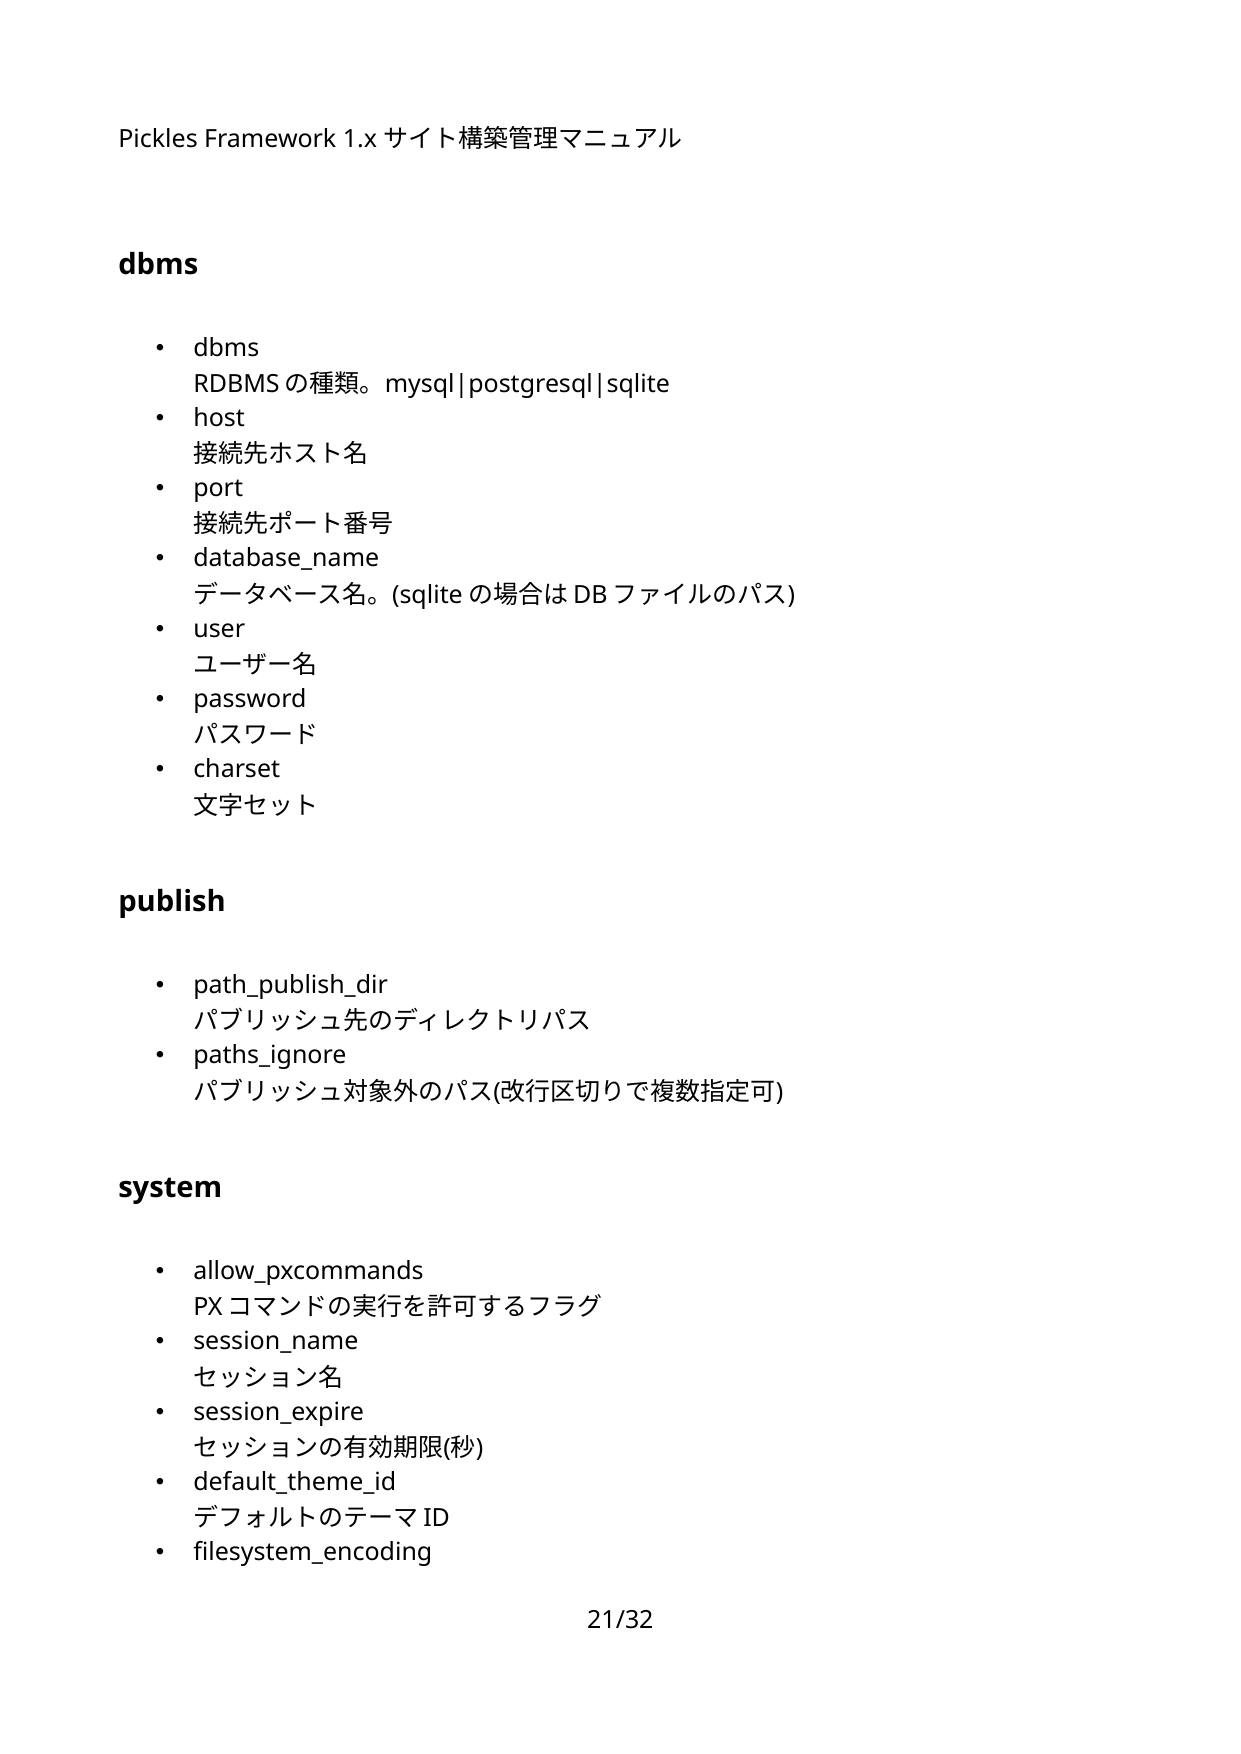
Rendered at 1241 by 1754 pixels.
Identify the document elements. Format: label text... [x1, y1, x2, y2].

list charset 文字セット [156, 751, 1122, 821]
list port 接続先ポート番号 [156, 470, 1122, 540]
list password パスワード [156, 681, 1122, 751]
list database_name データベース名。(sqliteの場合はDBファイルのパス) [156, 540, 1122, 610]
list path_publish_dir パブリッシュ先のディレクトリパス [156, 967, 1122, 1037]
list dbms RDBMSの種類。mysql|postgresql|sqlite [156, 329, 1122, 399]
list session_expire セッションの有効期限(秒) [156, 1393, 1122, 1463]
list filesystem_encoding [156, 1534, 1122, 1568]
list paths_ignore パブリッシュ対象外のパス(改行区切りで複数指定可) [156, 1037, 1122, 1107]
list host 接続先ホスト名 [156, 399, 1122, 470]
list default_theme_id デフォルトのテーマID [156, 1463, 1122, 1534]
subtitle publish [118, 880, 1122, 920]
list session_name セッション名 [156, 1323, 1122, 1393]
list user ユーザー名 [156, 610, 1122, 681]
list allow_pxcommands PXコマンドの実行を許可するフラグ [156, 1253, 1122, 1323]
subtitle dbms [118, 243, 1122, 283]
subtitle system [118, 1166, 1122, 1206]
